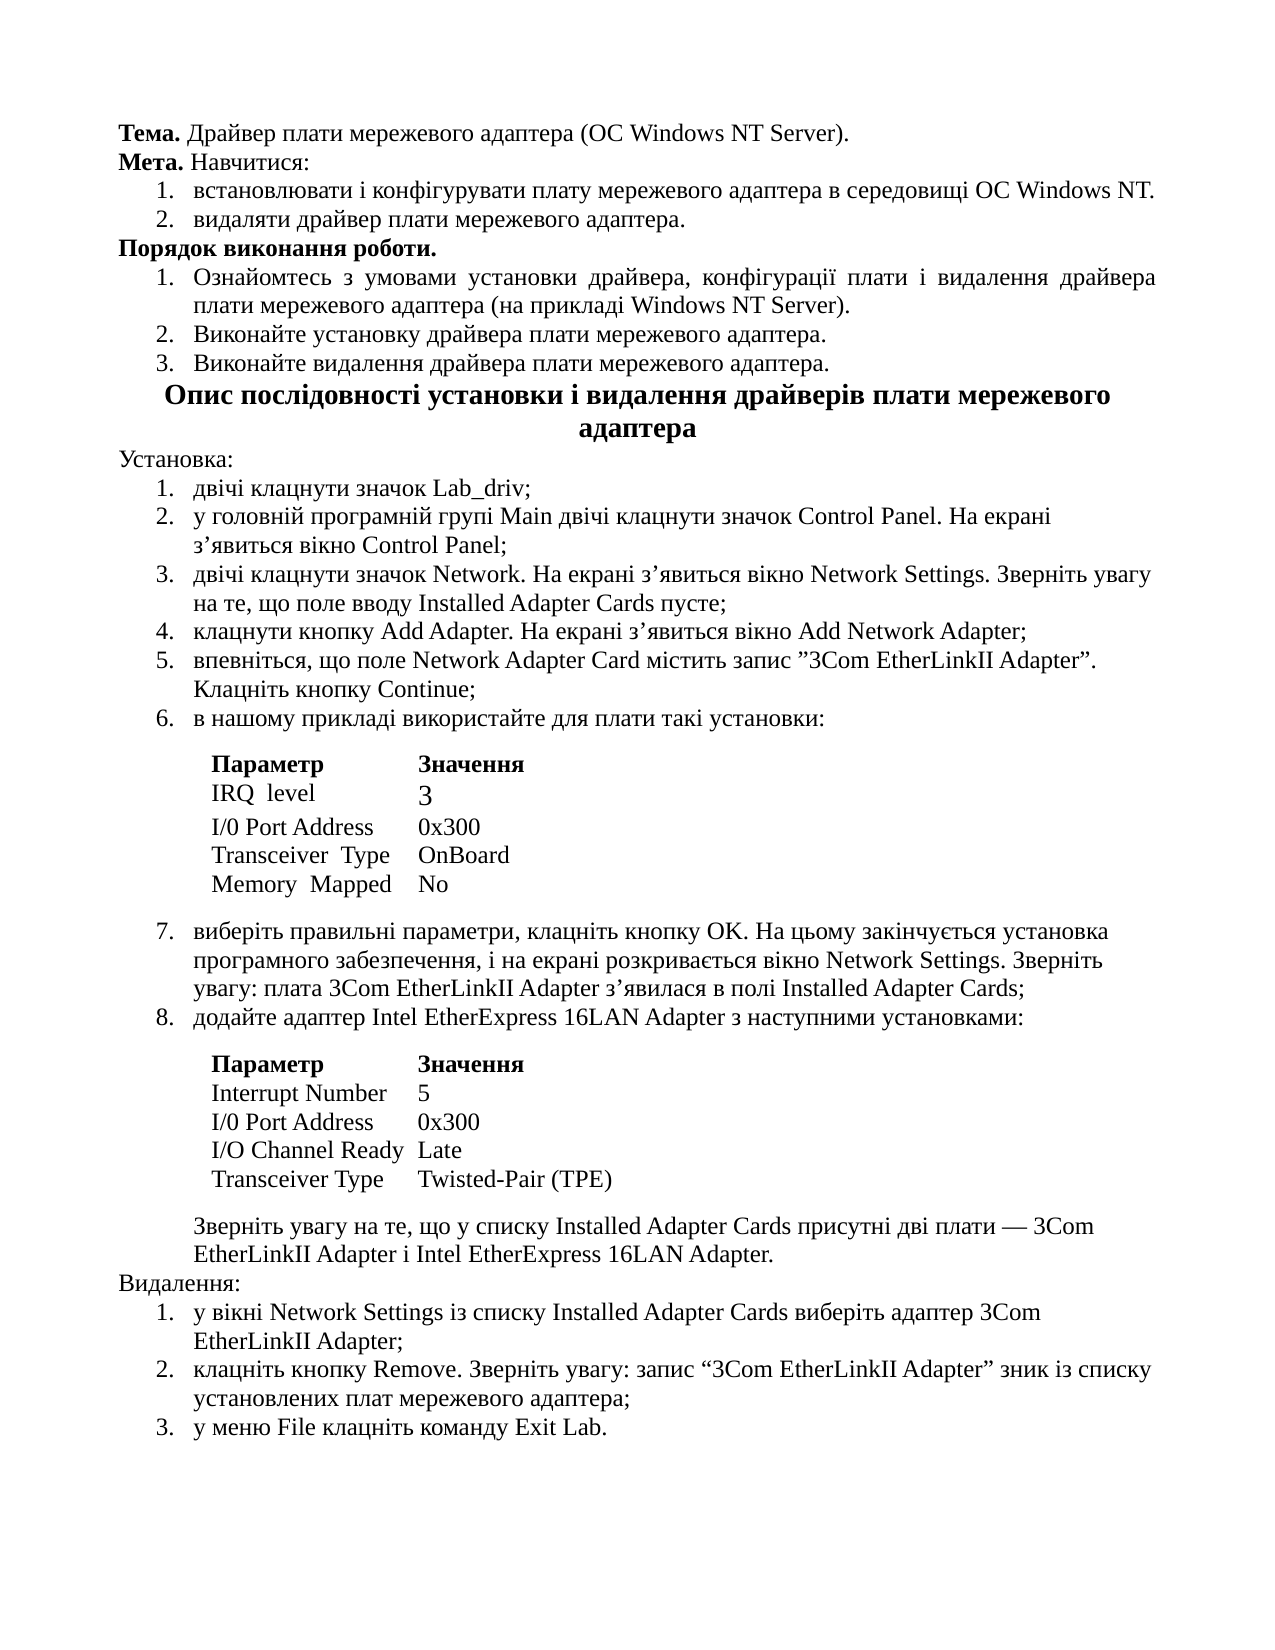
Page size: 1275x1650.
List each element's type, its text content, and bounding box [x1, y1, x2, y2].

table_cell Transceiver Type [211, 1164, 417, 1193]
text адаптера [118, 410, 1157, 444]
list клацнути кнопку Add Adapter. На екрані з’явиться вікно Add Network Adapter; [156, 616, 1157, 645]
table_cell 0x300 [418, 812, 568, 841]
table_cell Transceiver Type [211, 841, 418, 869]
list в нашому прикладі використайте для плати такі установки: [156, 703, 1157, 731]
table_cell 0x300 [418, 1107, 624, 1135]
list Ознайомтесь з умовами установки драйвера, конфігурації плати і видалення драйвера плати мережевого адаптера (на прикладі Windows NT Server). [156, 262, 1157, 319]
list видаляти драйвер плати мережевого адаптера. [156, 204, 1157, 233]
list Виконайте установку драйвера плати мережевого адаптера. [156, 319, 1157, 348]
list виберіть правильні параметри, клацніть кнопку OK. На цьому закінчується установка програмного забезпечення, і на екрані розкривається вікно Network Settings. Зверніть увагу: плата 3Com EtherLinkII Adapter з’явилася в полі Installed Adapter Cards; [156, 916, 1157, 1002]
table_cell Late [418, 1135, 624, 1164]
table_header Параметр [211, 750, 418, 778]
list двічі клацнути значок Lab_driv; [156, 473, 1157, 501]
table_cell I/0 Port Address [211, 812, 418, 841]
list Виконайте видалення драйвера плати мережевого адаптера. [156, 348, 1157, 377]
list у головній програмній групі Main двічі клацнути значок Control Panel. На екрані з’явиться вікно Control Panel; [156, 501, 1157, 559]
table_header Значення [418, 1049, 624, 1078]
table_header Значення [418, 750, 568, 778]
table_cell Twisted-Pair (TPE) [418, 1164, 624, 1193]
text Установка: [118, 444, 1157, 473]
table_cell 5 [418, 1078, 624, 1107]
list у меню File клацніть команду Exit Lab. [156, 1412, 1157, 1441]
table_cell I/0 Port Address [211, 1107, 417, 1135]
text Тема. Драйвер плати мережевого адаптера (ОС Windows NT Server). [118, 118, 1157, 147]
list Зверніть увагу на те, що у списку Installed Adapter Cards присутні дві плати — 3Com EtherLinkII Adapter і Intel EtherExpress 16LAN Adapter. [156, 1211, 1157, 1268]
list впевніться, що поле Network Adapter Card містить запис ”3Com EtherLinkII Adapter”. Клацніть кнопку Continue; [156, 645, 1157, 703]
text Опис послідовності установки і видалення драйверів плати мережевого [118, 377, 1157, 410]
list додайте адаптер Intel EtherExpress 16LAN Adapter з наступними установками: [156, 1002, 1157, 1031]
table_cell 3 [418, 778, 568, 812]
list клацніть кнопку Remove. Зверніть увагу: запис “3Com EtherLinkII Adapter” зник із списку установлених плат мережевого адаптера; [156, 1354, 1157, 1412]
text Порядок виконання роботи. [118, 233, 1157, 262]
text Видалення: [118, 1268, 1157, 1297]
table_header Параметр [211, 1049, 417, 1078]
table_cell No [418, 869, 568, 898]
table_cell Memory Mapped [211, 869, 418, 898]
list встановлювати і конфігурувати плату мережевого адаптера в середовищі ОС Windows NT. [156, 176, 1157, 204]
table_cell IRQ level [211, 778, 418, 812]
table_cell OnBoard [418, 841, 568, 869]
list двічі клацнути значок Network. На екрані з’явиться вікно Network Settings. Зверніть увагу на те, що поле вводу Installed Adapter Cards пусте; [156, 559, 1157, 616]
text Мета. Навчитися: [118, 147, 1157, 176]
table_cell Interrupt Number [211, 1078, 417, 1107]
table_cell I/O Channel Ready [211, 1135, 417, 1164]
list у вікні Network Settings із списку Installed Adapter Cards виберіть адаптер 3Com EtherLinkII Adapter; [156, 1297, 1157, 1354]
